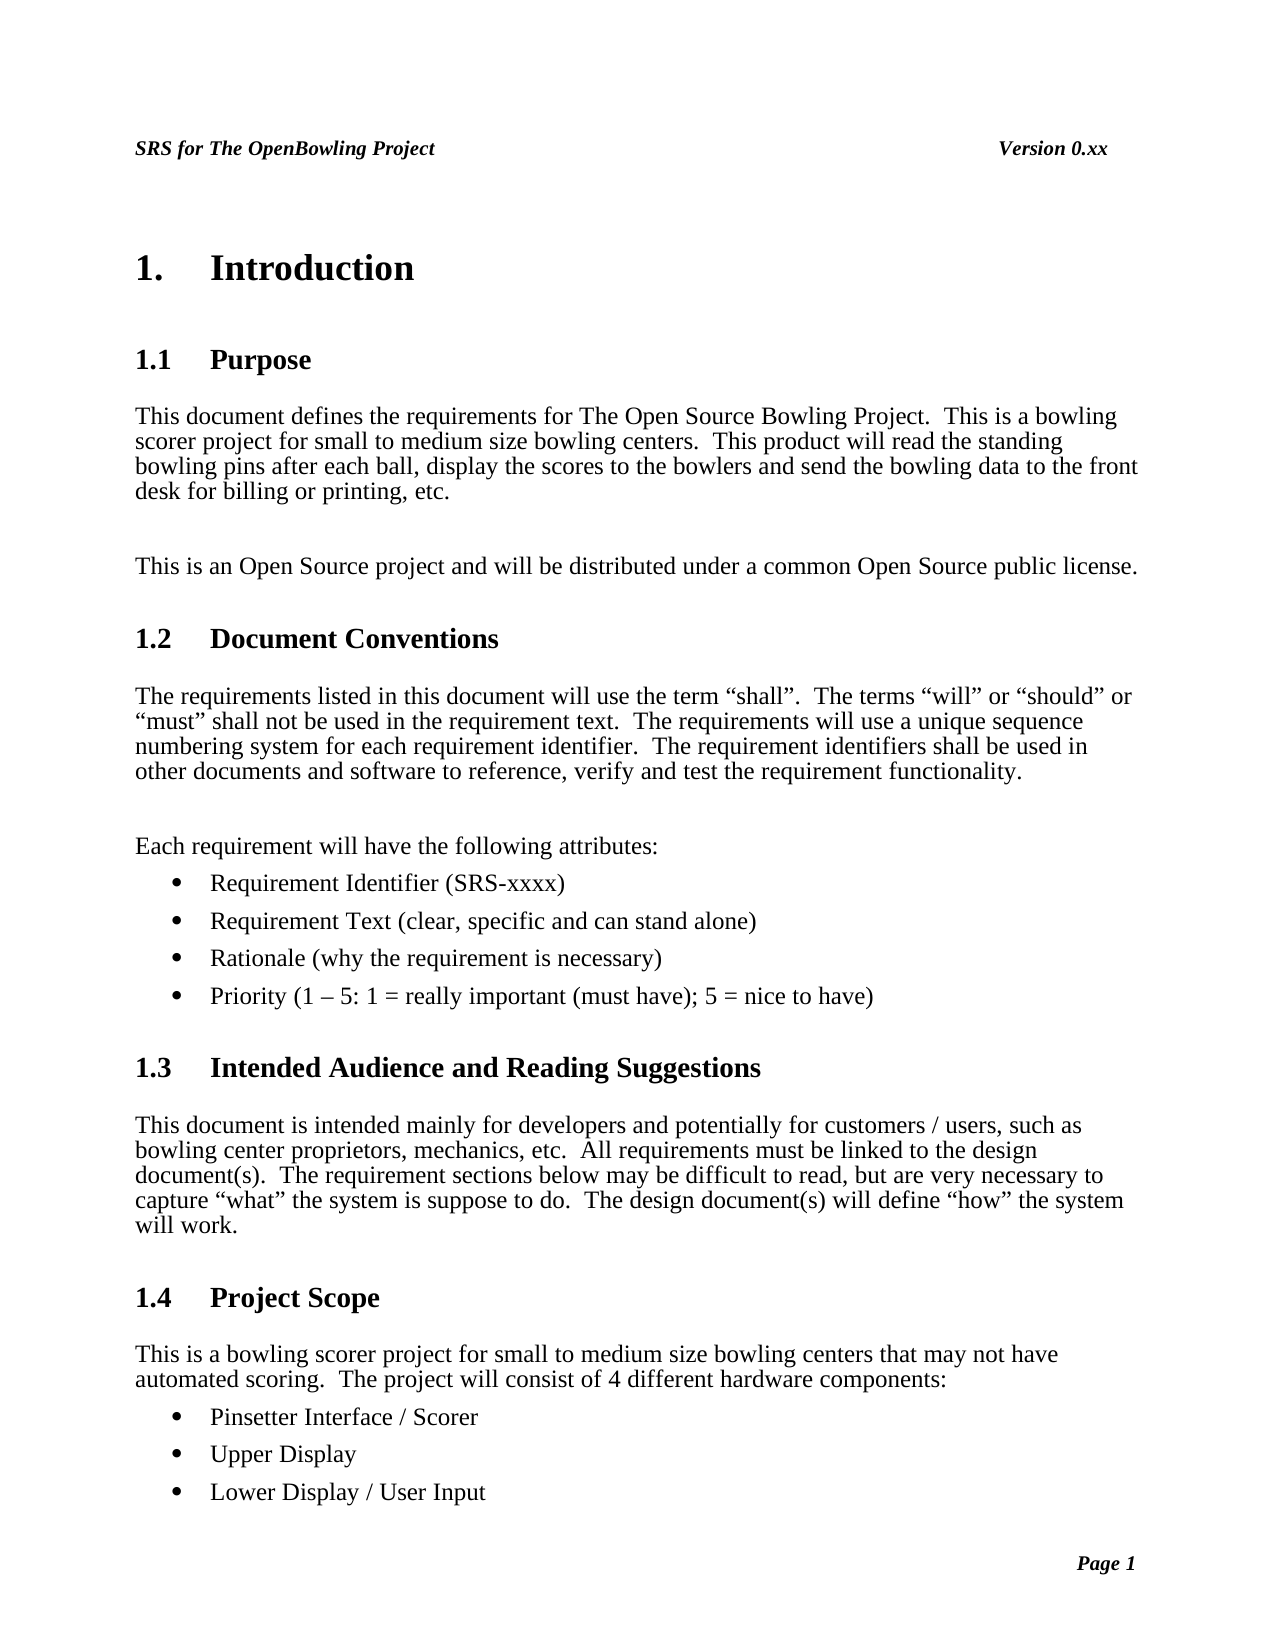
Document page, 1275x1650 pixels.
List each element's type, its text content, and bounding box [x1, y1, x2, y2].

list Priority (1 – 5: 1 = really important (must have); 5 = nice to have) [172, 984, 1140, 1009]
subtitle Document Conventions [135, 621, 1140, 655]
text This document defines the requirements for The Open Source Bowling Project. This is a bowling scorer project for small to medium size bowling centers. This product will read the standing bowling pins after each ball, display the scores to the bowlers and send the bowling data to the front desk for billing or printing, etc. [135, 405, 1140, 505]
list Lower Display / User Input [172, 1480, 1140, 1505]
text The requirements listed in this document will use the term “shall”. The terms “will” or “should” or “must” shall not be used in the requirement text. The requirements will use a unique sequence numbering system for each requirement identifier. The requirement identifiers shall be used in other documents and software to reference, verify and test the requirement functionality. [135, 684, 1140, 784]
text Each requirement will have the following attributes: [135, 834, 1140, 859]
subtitle Purpose [135, 342, 1140, 376]
list Rationale (why the requirement is necessary) [172, 947, 1140, 972]
list Requirement Text (clear, specific and can stand alone) [172, 909, 1140, 934]
list Requirement Identifier (SRS-xxxx) [172, 872, 1140, 897]
subtitle Intended Audience and Reading Suggestions [135, 1051, 1140, 1084]
subtitle Introduction [135, 245, 1140, 288]
text This document is intended mainly for developers and potentially for customers / users, such as bowling center proprietors, mechanics, etc. All requirements must be linked to the design document(s). The requirement sections below may be difficult to read, but are very necessary to capture “what” the system is suppose to do. The design document(s) will define “how” the system will work. [135, 1113, 1140, 1238]
subtitle Project Scope [135, 1280, 1140, 1314]
list Upper Display [172, 1443, 1140, 1468]
list Pinsetter Interface / Scorer [172, 1405, 1140, 1430]
text This is an Open Source project and will be distributed under a common Open Source public license. [135, 555, 1140, 580]
text This is a bowling scorer project for small to medium size bowling centers that may not have automated scoring. The project will consist of 4 different hardware components: [135, 1343, 1140, 1393]
